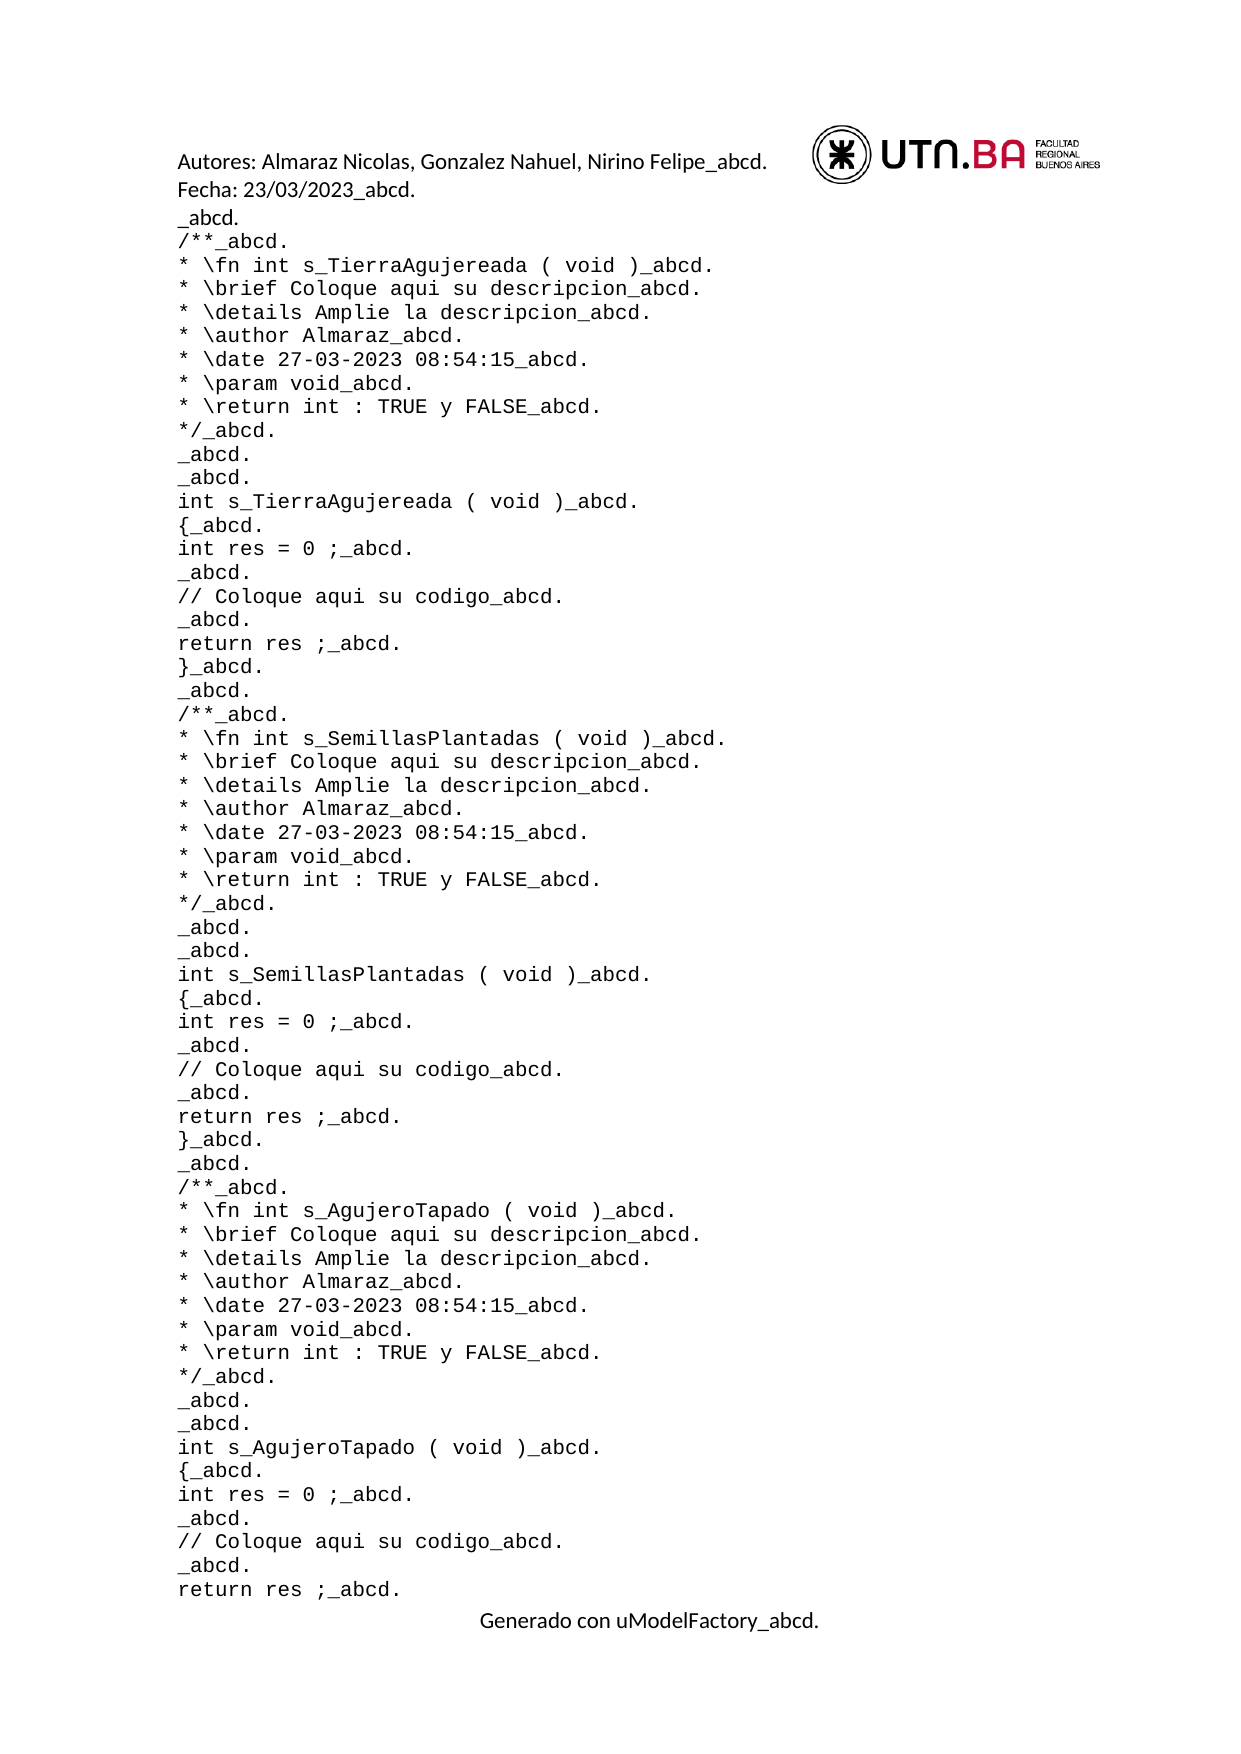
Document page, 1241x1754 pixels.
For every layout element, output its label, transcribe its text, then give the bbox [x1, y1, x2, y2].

text return res ;_abcd. [177, 1106, 1122, 1129]
text _abcd. [177, 1389, 1122, 1413]
text // Coloque aqui su codigo_abcd. [177, 1058, 1122, 1082]
text * \return int : TRUE y FALSE_abcd. [177, 396, 1122, 420]
text * \fn int s_AgujeroTapado ( void )_abcd. [177, 1200, 1122, 1224]
text * \brief Coloque aqui su descripcion_abcd. [177, 1224, 1122, 1248]
text int s_SemillasPlantadas ( void )_abcd. [177, 964, 1122, 988]
text * \details Amplie la descripcion_abcd. [177, 775, 1122, 798]
text * \author Almaraz_abcd. [177, 1271, 1122, 1295]
text _abcd. [177, 1555, 1122, 1579]
text _abcd. [177, 1153, 1122, 1177]
text * \param void_abcd. [177, 1319, 1122, 1342]
text * \date 27-03-2023 08:54:15_abcd. [177, 349, 1122, 373]
text * \date 27-03-2023 08:54:15_abcd. [177, 822, 1122, 846]
text // Coloque aqui su codigo_abcd. [177, 1531, 1122, 1555]
text int res = 0 ;_abcd. [177, 1484, 1122, 1508]
text * \details Amplie la descripcion_abcd. [177, 1248, 1122, 1271]
text */_abcd. [177, 1366, 1122, 1389]
text int res = 0 ;_abcd. [177, 538, 1122, 562]
text _abcd. [177, 562, 1122, 586]
text int s_AgujeroTapado ( void )_abcd. [177, 1437, 1122, 1461]
text {_abcd. [177, 988, 1122, 1011]
text return res ;_abcd. [177, 1579, 1122, 1602]
text * \param void_abcd. [177, 846, 1122, 869]
text // Coloque aqui su codigo_abcd. [177, 586, 1122, 609]
text * \brief Coloque aqui su descripcion_abcd. [177, 278, 1122, 302]
text /**_abcd. [177, 704, 1122, 727]
text /**_abcd. [177, 231, 1122, 254]
text _abcd. [177, 1413, 1122, 1437]
text {_abcd. [177, 515, 1122, 538]
text _abcd. [177, 940, 1122, 964]
text }_abcd. [177, 1129, 1122, 1153]
text _abcd. [177, 680, 1122, 704]
text /**_abcd. [177, 1177, 1122, 1200]
text {_abcd. [177, 1461, 1122, 1484]
text * \return int : TRUE y FALSE_abcd. [177, 1342, 1122, 1366]
text _abcd. [177, 609, 1122, 633]
text */_abcd. [177, 420, 1122, 444]
text }_abcd. [177, 657, 1122, 680]
text int s_TierraAgujereada ( void )_abcd. [177, 491, 1122, 515]
text _abcd. [177, 1508, 1122, 1531]
text _abcd. [177, 444, 1122, 467]
text _abcd. [177, 1082, 1122, 1106]
text * \author Almaraz_abcd. [177, 326, 1122, 349]
text * \author Almaraz_abcd. [177, 798, 1122, 822]
text return res ;_abcd. [177, 633, 1122, 657]
text * \fn int s_SemillasPlantadas ( void )_abcd. [177, 727, 1122, 751]
text * \param void_abcd. [177, 373, 1122, 396]
text _abcd. [177, 467, 1122, 491]
text */_abcd. [177, 893, 1122, 917]
text _abcd. [177, 917, 1122, 940]
picture [798, 118, 1122, 190]
text _abcd. [177, 1035, 1122, 1058]
text * \brief Coloque aqui su descripcion_abcd. [177, 751, 1122, 775]
text * \details Amplie la descripcion_abcd. [177, 302, 1122, 326]
text int res = 0 ;_abcd. [177, 1011, 1122, 1035]
text * \fn int s_TierraAgujereada ( void )_abcd. [177, 254, 1122, 278]
text * \return int : TRUE y FALSE_abcd. [177, 869, 1122, 893]
text * \date 27-03-2023 08:54:15_abcd. [177, 1295, 1122, 1319]
